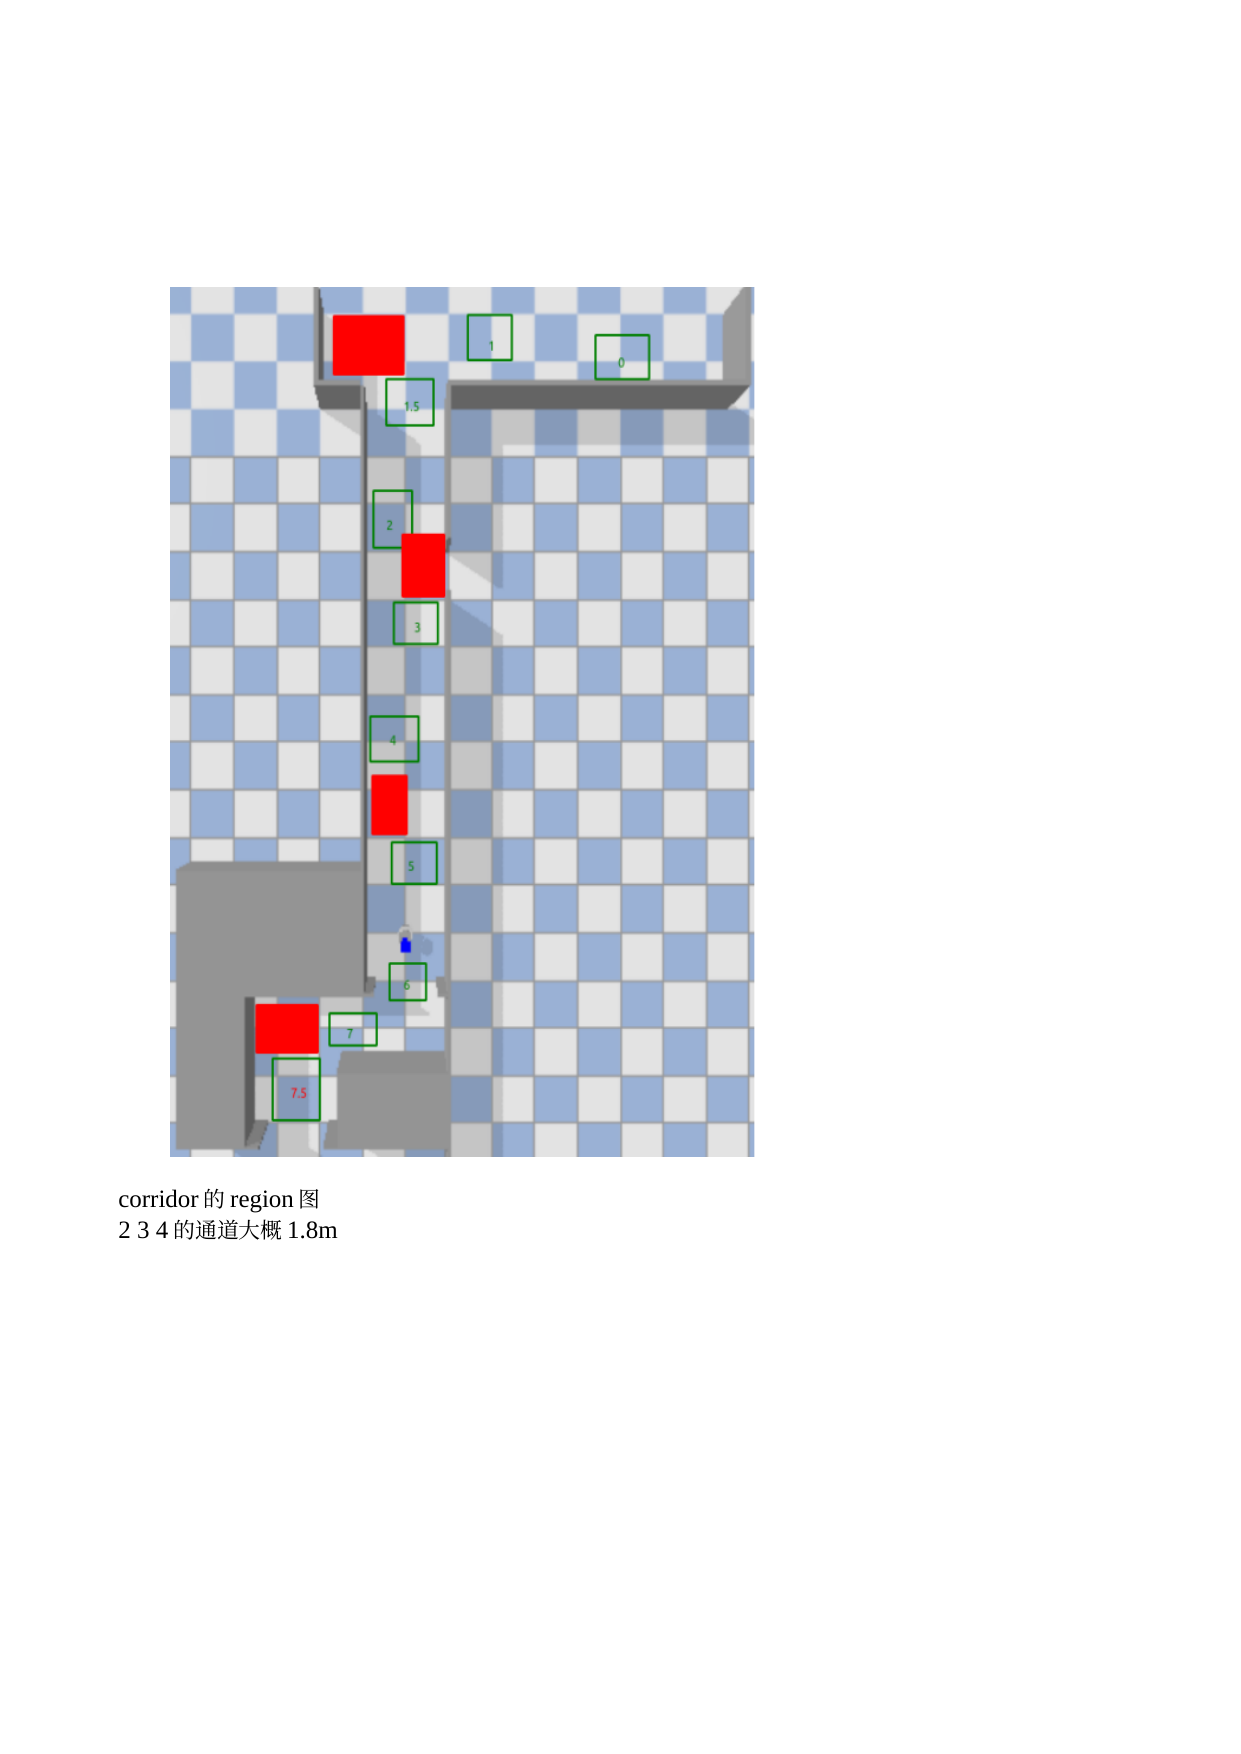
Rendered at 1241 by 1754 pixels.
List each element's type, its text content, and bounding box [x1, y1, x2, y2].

text corridor的region图 [118, 1182, 1122, 1213]
text 2 3 4的通道大概1.8m [118, 1213, 1122, 1245]
picture [170, 287, 755, 1157]
